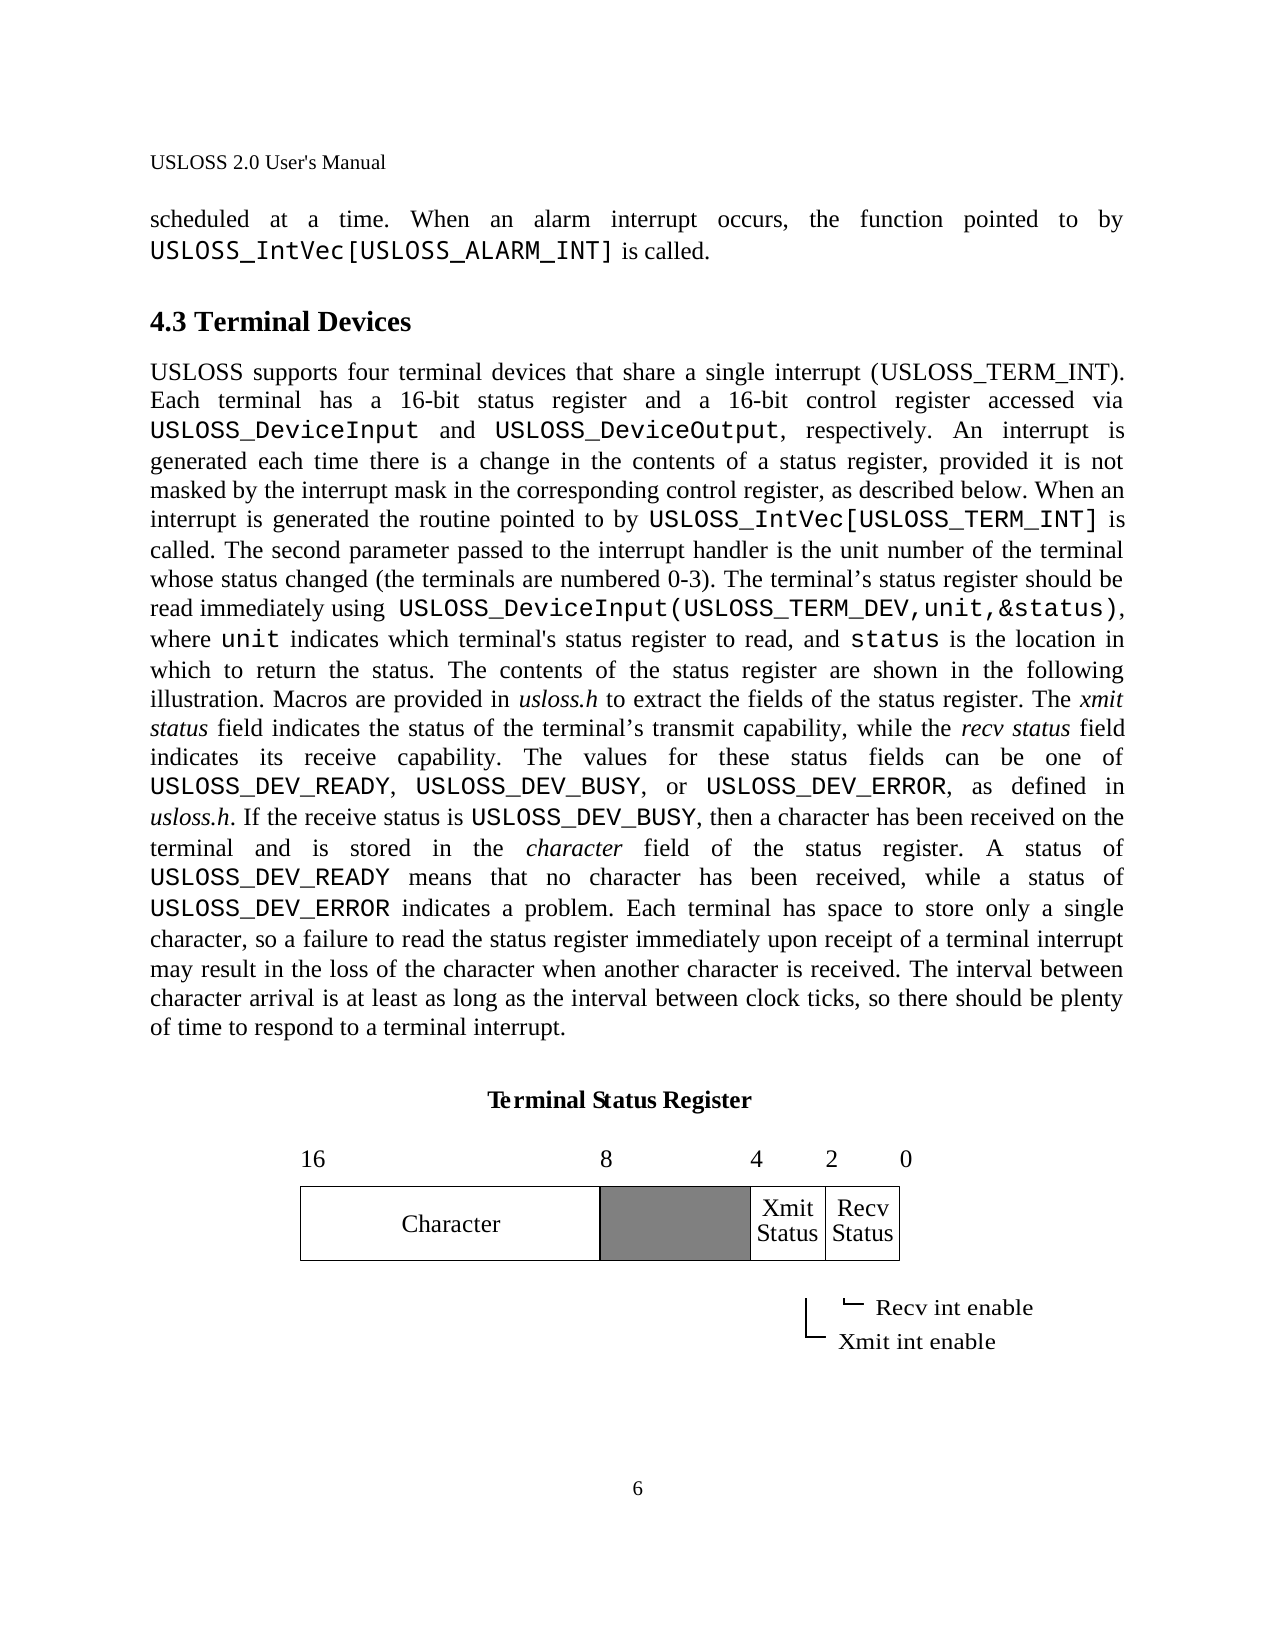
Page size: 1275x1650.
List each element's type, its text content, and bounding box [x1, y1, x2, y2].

text scheduled at a time. When an alarm interrupt occurs, the function pointed to by USLOSS_IntVec[USLOSS_ALARM_INT] is called. [150, 203, 1125, 267]
text USLOSS supports four terminal devices that share a single interrupt (USLOSS_TERM_INT). Each terminal has a 16-bit status register and a 16-bit control register accessed via USLOSS_DeviceInput and USLOSS_DeviceOutput, respectively. An interrupt is generated each time there is a change in the contents of a status register, provided it is not masked by the interrupt mask in the corresponding control register, as described below. When an interrupt is generated the routine pointed to by USLOSS_IntVec[USLOSS_TERM_INT] is called. The second parameter passed to the interrupt handler is the unit number of the terminal whose status changed (the terminals are numbered 0-3). The terminal’s status register should be read immediately using USLOSS_DeviceInput(USLOSS_TERM_DEV,unit,&status), where unit indicates which terminal's status register to read, and status is the location in which to return the status. The contents of the status register are shown in the following illustration. Macros are provided in usloss.h to extract the fields of the status register. The xmit status field indicates the status of the terminal’s transmit capability, while the recv status field indicates its receive capability. The values for these status fields can be one of USLOSS_DEV_READY, USLOSS_DEV_BUSY, or USLOSS_DEV_ERROR, as defined in usloss.h. If the receive status is USLOSS_DEV_BUSY, then a character has been received on the terminal and is stored in the character field of the status register. A status of USLOSS_DEV_READY means that no character has been received, while a status of USLOSS_DEV_ERROR indicates a problem. Each terminal has space to store only a single character, so a failure to read the status register immediately upon receipt of a terminal interrupt may result in the loss of the character when another character is received. The interval between character arrival is at least as long as the interval between clock ticks, so there should be plenty of time to respond to a terminal interrupt. [150, 356, 1125, 1041]
subtitle 4.3 Terminal Devices [150, 304, 1125, 338]
